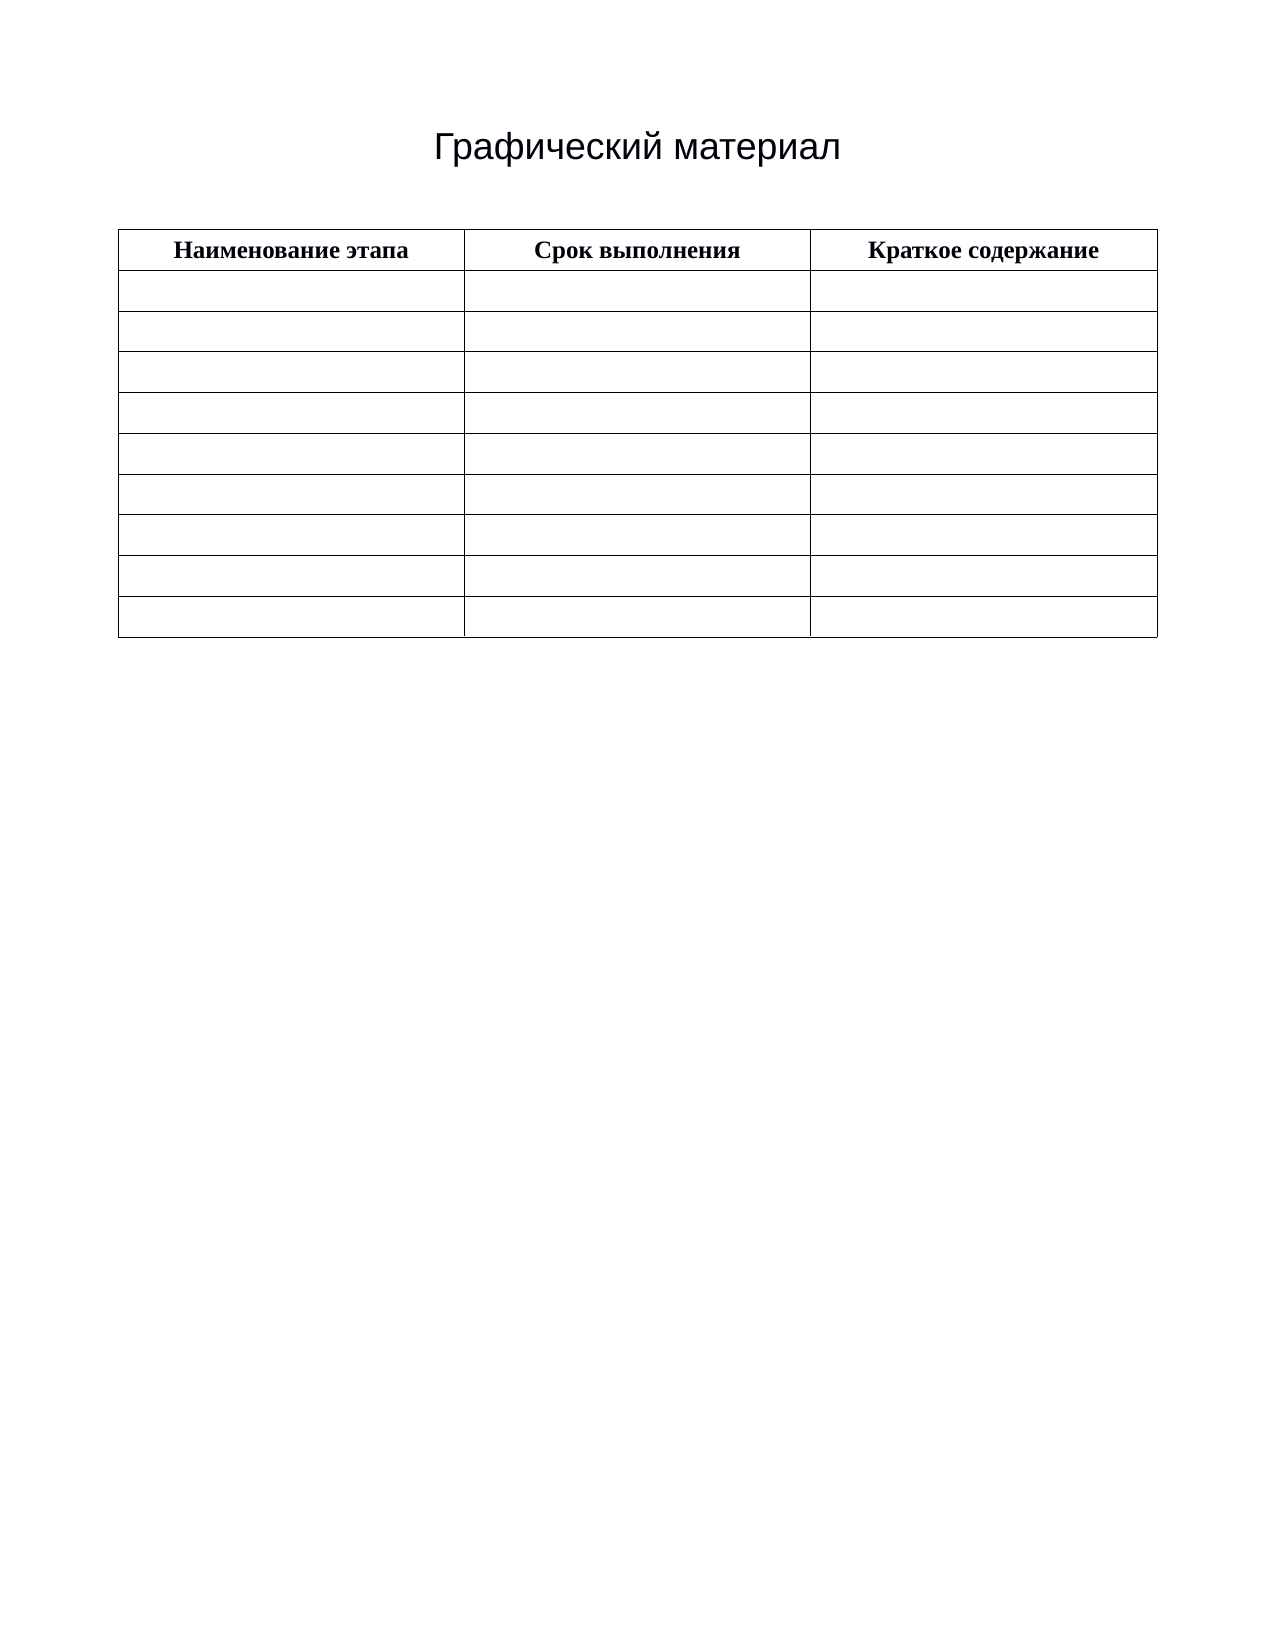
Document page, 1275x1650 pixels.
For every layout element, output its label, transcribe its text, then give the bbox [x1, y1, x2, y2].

table_cell [465, 515, 810, 555]
table_cell [465, 393, 810, 433]
table_cell [811, 556, 1157, 596]
table_cell [119, 556, 464, 596]
table_cell [465, 556, 810, 596]
table_cell [465, 271, 810, 311]
table_header Наименование этапа [119, 230, 464, 270]
table_cell [465, 312, 810, 351]
table_cell [465, 475, 810, 514]
table_cell [811, 475, 1157, 514]
table_cell [119, 434, 464, 473]
table_cell [811, 597, 1157, 636]
table_cell [119, 352, 464, 392]
table_cell [811, 312, 1157, 351]
table_header Краткое содержание [811, 230, 1157, 270]
table_cell [119, 597, 464, 636]
table_cell [811, 271, 1157, 311]
table_cell [811, 393, 1157, 433]
table_cell [119, 515, 464, 555]
table_cell [465, 352, 810, 392]
table_header Срок выполнения [465, 230, 810, 270]
subtitle Графический материал [118, 124, 1157, 167]
table_cell [119, 393, 464, 433]
table_cell [811, 434, 1157, 473]
table_cell [465, 597, 810, 636]
table_cell [811, 515, 1157, 555]
table_cell [119, 312, 464, 351]
table_cell [811, 352, 1157, 392]
table_cell [465, 434, 810, 473]
table_cell [119, 271, 464, 311]
table_cell [119, 475, 464, 514]
